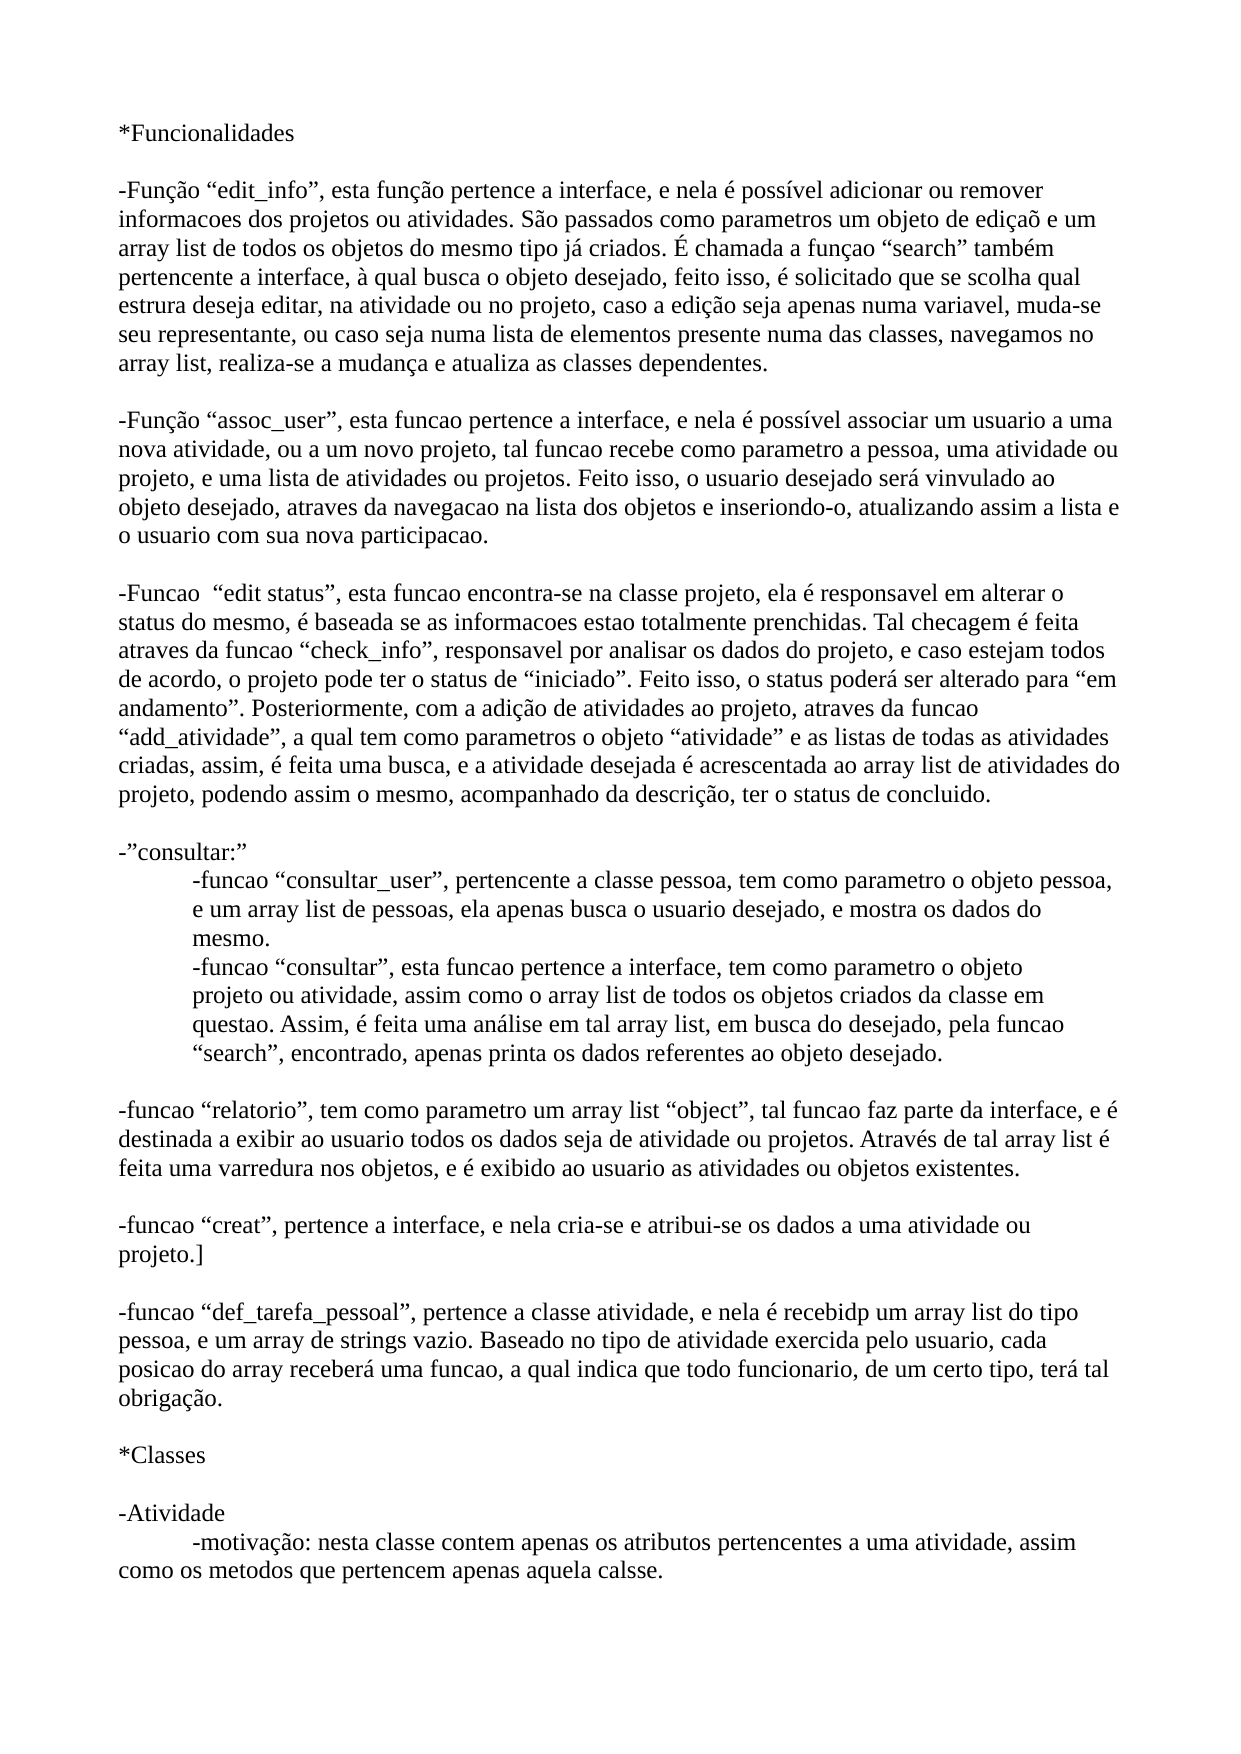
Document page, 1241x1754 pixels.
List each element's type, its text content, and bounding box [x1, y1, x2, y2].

text -Funcao “edit status”, esta funcao encontra-se na classe projeto, ela é responsavel em alterar o status do mesmo, é baseada se as informacoes estao totalmente prenchidas. Tal checagem é feita atraves da funcao “check_info”, responsavel por analisar os dados do projeto, e caso estejam todos de acordo, o projeto pode ter o status de “iniciado”. Feito isso, o status poderá ser alterado para “em andamento”. Posteriormente, com a adição de atividades ao projeto, atraves da funcao “add_atividade”, a qual tem como parametros o objeto “atividade” e as listas de todas as atividades criadas, assim, é feita uma busca, e a atividade desejada é acrescentada ao array list de atividades do projeto, podendo assim o mesmo, acompanhado da descrição, ter o status de concluido. [118, 578, 1122, 808]
text -funcao “consultar”, esta funcao pertence a interface, tem como parametro o objeto projeto ou atividade, assim como o array list de todos os objetos criados da classe em questao. Assim, é feita uma análise em tal array list, em busca do desejado, pela funcao “search”, encontrado, apenas printa os dados referentes ao objeto desejado. [118, 952, 1122, 1067]
text -funcao “consultar_user”, pertencente a classe pessoa, tem como parametro o objeto pessoa, e um array list de pessoas, ela apenas busca o usuario desejado, e mostra os dados do mesmo. [118, 866, 1122, 952]
text -funcao “creat”, pertence a interface, e nela cria-se e atribui-se os dados a uma atividade ou projeto.] [118, 1211, 1122, 1268]
text -Atividade [118, 1498, 1122, 1527]
text -motivação: nesta classe contem apenas os atributos pertencentes a uma atividade, assim como os metodos que pertencem apenas aquela calsse. [118, 1527, 1122, 1584]
text -Função “assoc_user”, esta funcao pertence a interface, e nela é possível associar um usuario a uma nova atividade, ou a um novo projeto, tal funcao recebe como parametro a pessoa, uma atividade ou projeto, e uma lista de atividades ou projetos. Feito isso, o usuario desejado será vinvulado ao objeto desejado, atraves da navegacao na lista dos objetos e inseriondo-o, atualizando assim a lista e o usuario com sua nova participacao. [118, 406, 1122, 549]
text *Funcionalidades [118, 118, 1122, 147]
text *Classes [118, 1441, 1122, 1469]
text -funcao “def_tarefa_pessoal”, pertence a classe atividade, e nela é recebidp um array list do tipo pessoa, e um array de strings vazio. Baseado no tipo de atividade exercida pelo usuario, cada posicao do array receberá uma funcao, a qual indica que todo funcionario, de um certo tipo, terá tal obrigação. [118, 1297, 1122, 1412]
text -funcao “relatorio”, tem como parametro um array list “object”, tal funcao faz parte da interface, e é destinada a exibir ao usuario todos os dados seja de atividade ou projetos. Através de tal array list é feita uma varredura nos objetos, e é exibido ao usuario as atividades ou objetos existentes. [118, 1096, 1122, 1182]
text -Função “edit_info”, esta função pertence a interface, e nela é possível adicionar ou remover informacoes dos projetos ou atividades. São passados como parametros um objeto de ediçaõ e um array list de todos os objetos do mesmo tipo já criados. É chamada a funçao “search” também pertencente a interface, à qual busca o objeto desejado, feito isso, é solicitado que se scolha qual estrura deseja editar, na atividade ou no projeto, caso a edição seja apenas numa variavel, muda-se seu representante, ou caso seja numa lista de elementos presente numa das classes, navegamos no array list, realiza-se a mudança e atualiza as classes dependentes. [118, 176, 1122, 377]
text -”consultar:” [118, 837, 1122, 866]
